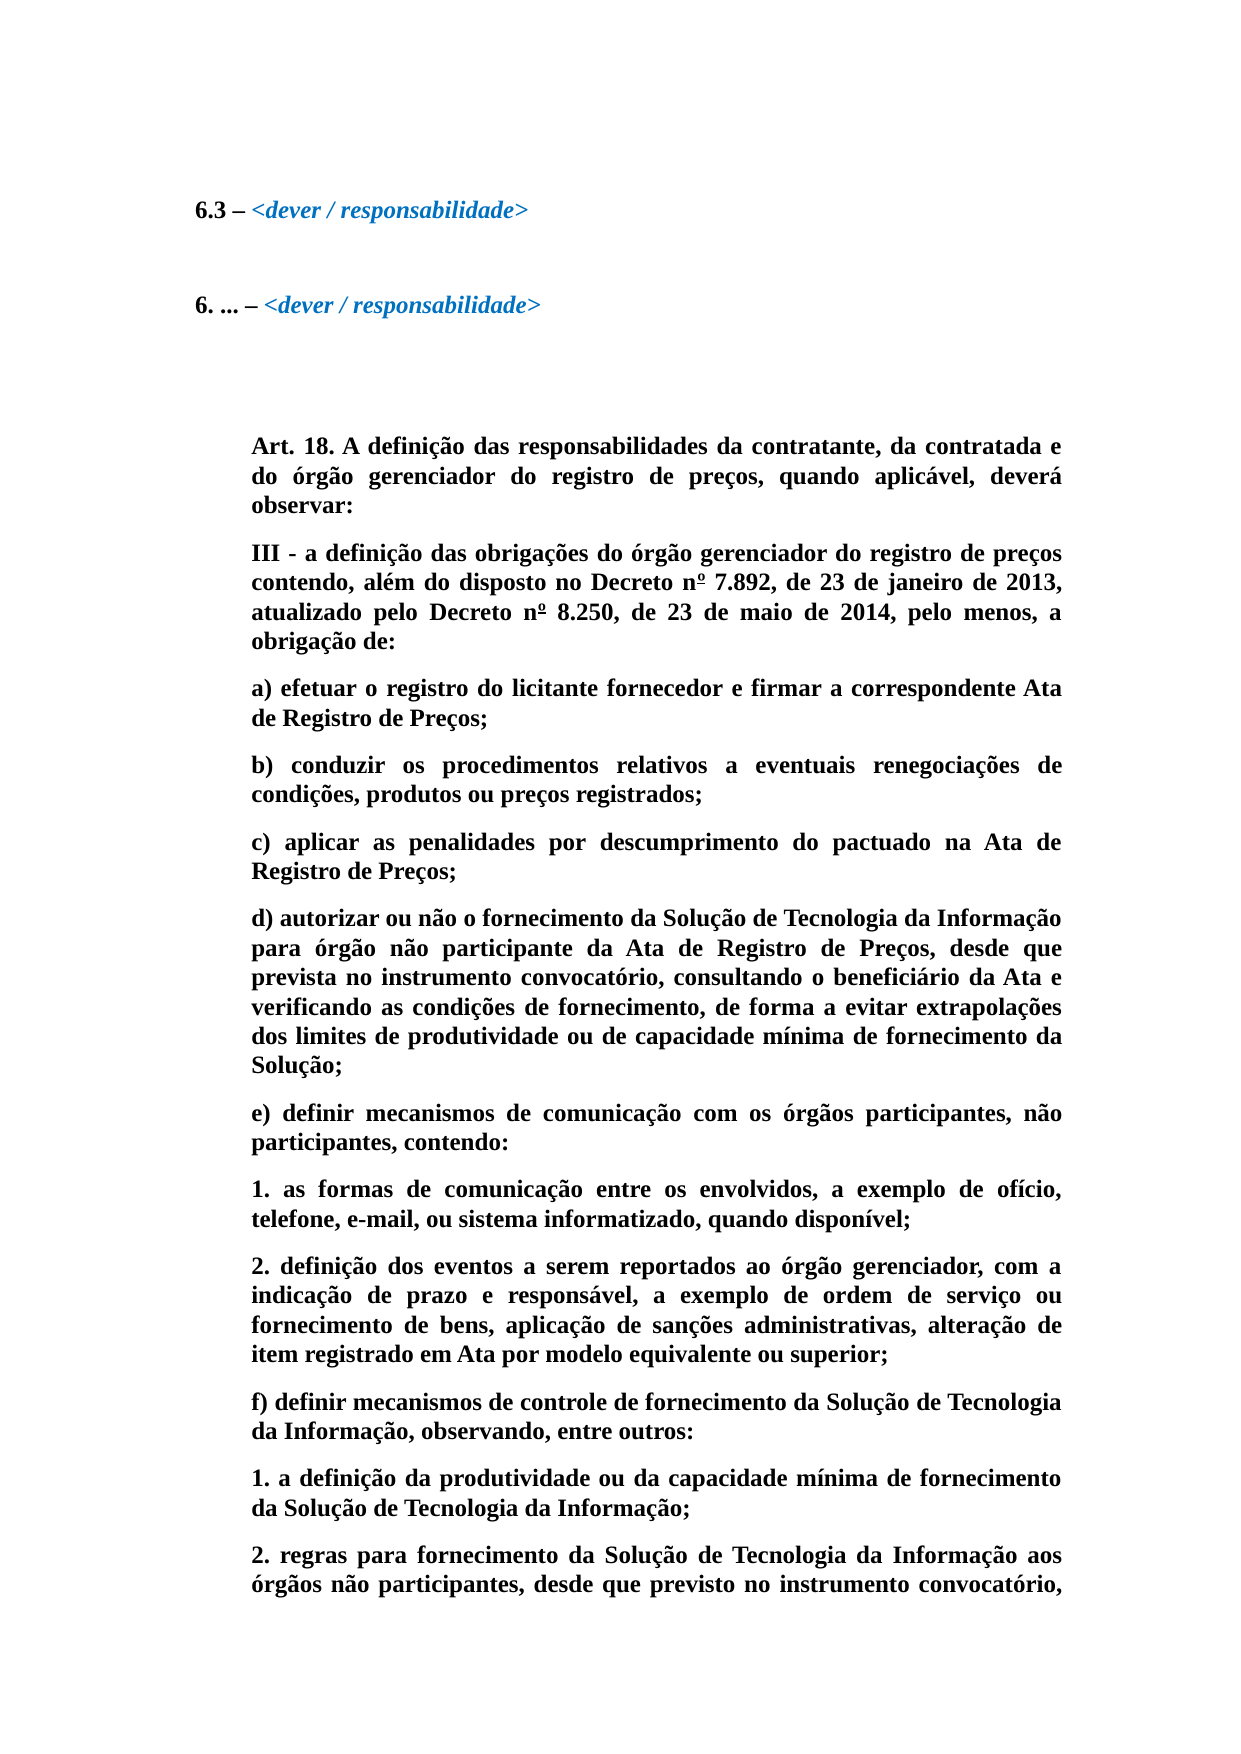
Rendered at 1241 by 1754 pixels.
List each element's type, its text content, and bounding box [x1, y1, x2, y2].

text 1. as formas de comunicação entre os envolvidos, a exemplo de ofício, telefone, e-mail, ou sistema informatizado, quando disponível; [251, 1174, 1063, 1233]
text c) aplicar as penalidades por descumprimento do pactuado na Ata de Registro de Preços; [251, 826, 1063, 885]
text 1. a definição da produtividade ou da capacidade mínima de fornecimento da Solução de Tecnologia da Informação; [251, 1463, 1063, 1522]
text 2. regras para fornecimento da Solução de Tecnologia da Informação aos órgãos não participantes, desde que previsto no instrumento convocatório, [251, 1539, 1063, 1598]
text b) conduzir os procedimentos relativos a eventuais renegociações de condições, produtos ou preços registrados; [251, 749, 1063, 808]
text 6.3 – <dever / responsabilidade> [177, 195, 1063, 224]
text 6. ... – <dever / responsabilidade> [177, 289, 1063, 319]
text III - a definição das obrigações do órgão gerenciador do registro de preços contendo, além do disposto no Decreto nº 7.892, de 23 de janeiro de 2013, atualizado pelo Decreto nº 8.250, de 23 de maio de 2014, pelo menos, a obrigação de: [251, 537, 1063, 655]
text a) efetuar o registro do licitante fornecedor e firmar a correspondente Ata de Registro de Preços; [251, 672, 1063, 731]
text e) definir mecanismos de comunicação com os órgãos participantes, não participantes, contendo: [251, 1097, 1063, 1156]
text 2. definição dos eventos a serem reportados ao órgão gerenciador, com a indicação de prazo e responsável, a exemplo de ordem de serviço ou fornecimento de bens, aplicação de sanções administrativas, alteração de item registrado em Ata por modelo equivalente ou superior; [251, 1250, 1063, 1368]
text f) definir mecanismos de controle de fornecimento da Solução de Tecnologia da Informação, observando, entre outros: [251, 1386, 1063, 1445]
text d) autorizar ou não o fornecimento da Solução de Tecnologia da Informação para órgão não participante da Ata de Registro de Preços, desde que prevista no instrumento convocatório, consultando o beneficiário da Ata e verificando as condições de fornecimento, de forma a evitar extrapolações dos limites de produtividade ou de capacidade mínima de fornecimento da Solução; [251, 902, 1063, 1079]
text Art. 18. A definição das responsabilidades da contratante, da contratada e do órgão gerenciador do registro de preços, quando aplicável, deverá observar: [251, 431, 1063, 519]
